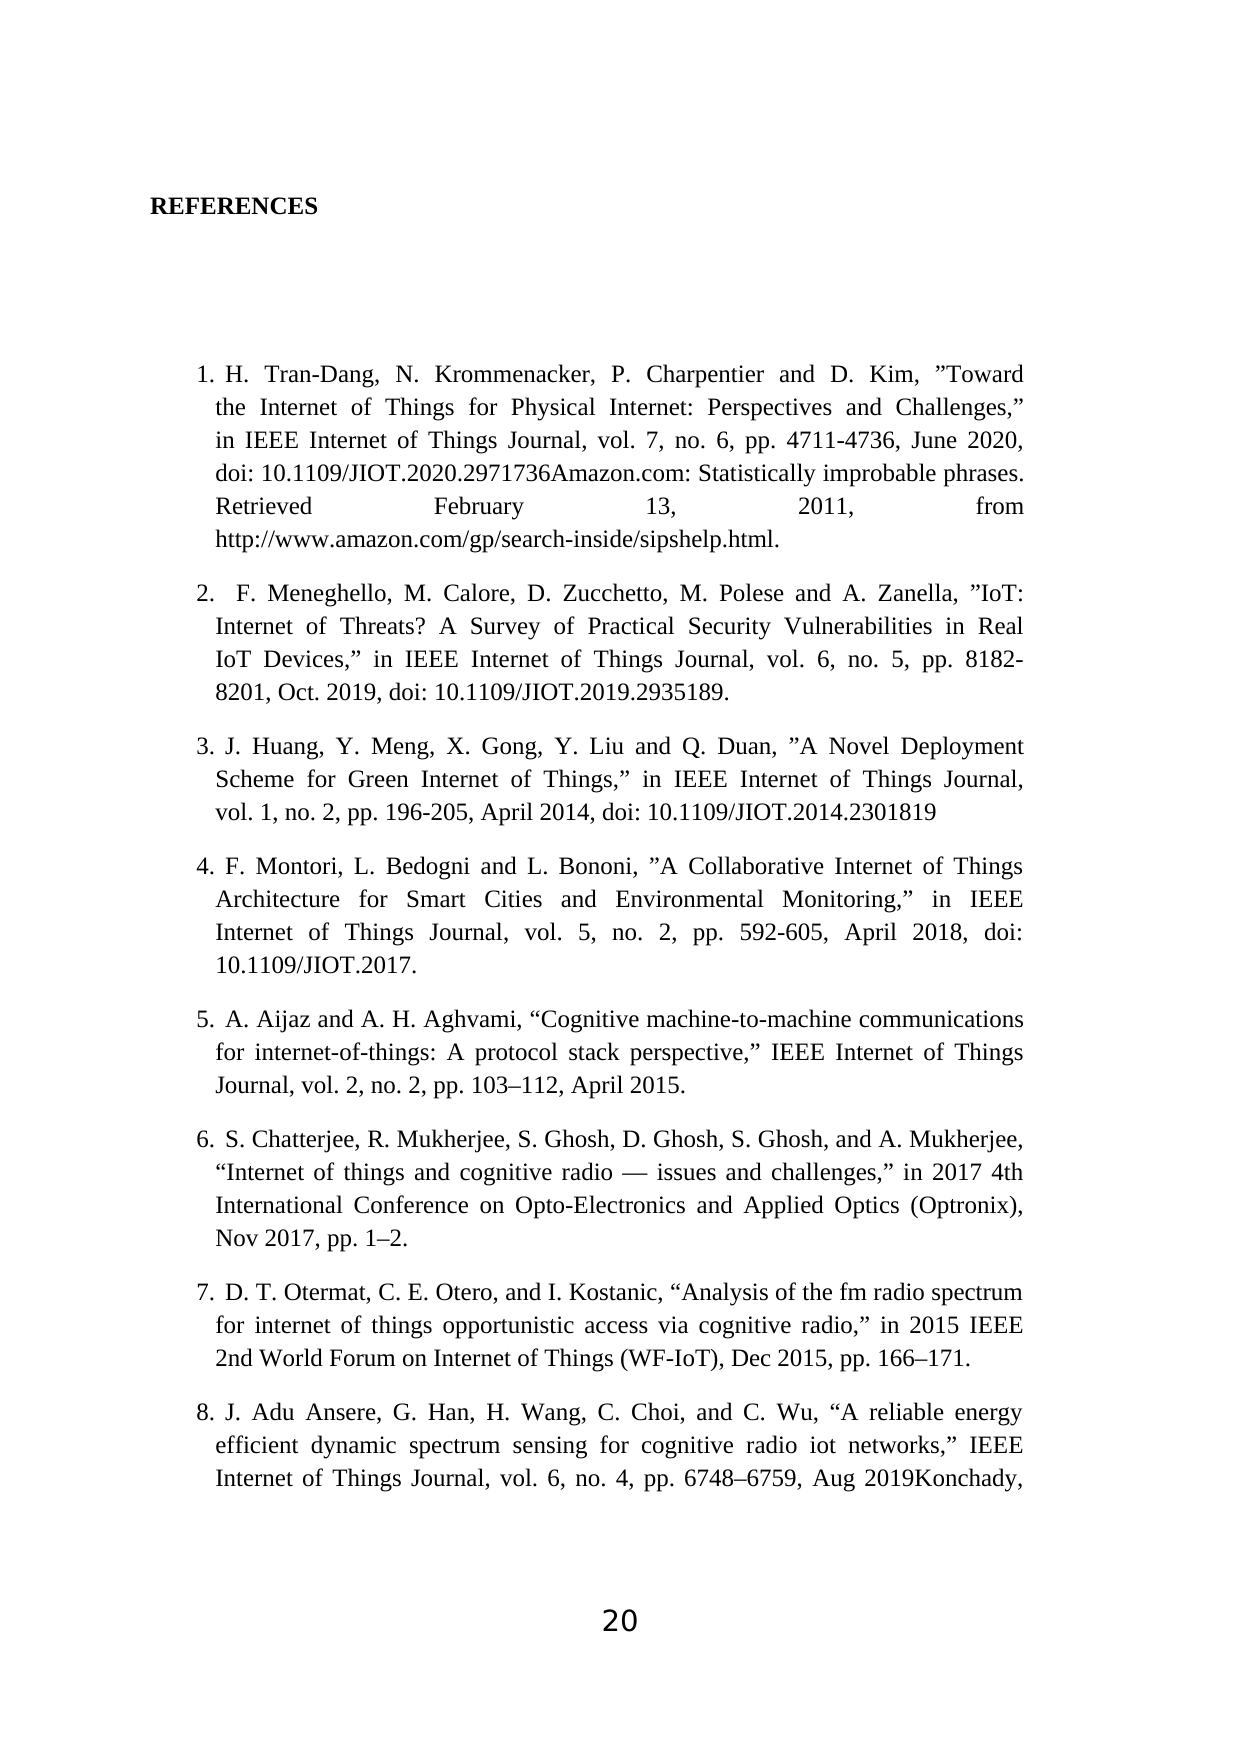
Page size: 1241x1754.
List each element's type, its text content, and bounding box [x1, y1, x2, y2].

text REFERENCES [150, 191, 1031, 219]
list J. Huang, Y. Meng, X. Gong, Y. Liu and Q. Duan, ”A Novel Deployment Scheme for Green Internet of Things,” in IEEE Internet of Things Journal, vol. 1, no. 2, pp. 196-205, April 2014, doi: 10.1109/JIOT.2014.2301819 [151, 666, 1089, 786]
list F. Montori, L. Bedogni and L. Bononi, ”A Collaborative Internet of Things Architecture for Smart Cities and Environmental Monitoring,” in IEEE Internet of Things Journal, vol. 5, no. 2, pp. 592-605, April 2018, doi: 10.1109/JIOT.2017. [151, 786, 1089, 939]
list S. Chatterjee, R. Mukherjee, S. Ghosh, D. Ghosh, S. Ghosh, and A. Mukherjee, “Internet of things and cognitive radio — issues and challenges,” in 2017 4th International Conference on Opto-Electronics and Applied Optics (Optronix), Nov 2017, pp. 1–2. [151, 1059, 1089, 1212]
list A. Aijaz and A. H. Aghvami, “Cognitive machine-to-machine communications for internet-of-things: A protocol stack perspective,” IEEE Internet of Things Journal, vol. 2, no. 2, pp. 103–112, April 2015. [151, 939, 1089, 1059]
list H. Tran-Dang, N. Krommenacker, P. Charpentier and D. Kim, ”Toward the Internet of Things for Physical Internet: Perspectives and Challenges,” in IEEE Internet of Things Journal, vol. 7, no. 6, pp. 4711-4736, June 2020, doi: 10.1109/JIOT.2020.2971736Amazon.com: Statistically improbable phrases. Retrieved February 13, 2011, from http://www.amazon.com/gp/search-inside/sipshelp.html. [151, 295, 1089, 513]
list F. Meneghello, M. Calore, D. Zucchetto, M. Polese and A. Zanella, ”IoT: Internet of Threats? A Survey of Practical Security Vulnerabilities in Real IoT Devices,” in IEEE Internet of Things Journal, vol. 6, no. 5, pp. 8182- 8201, Oct. 2019, doi: 10.1109/JIOT.2019.2935189. [151, 513, 1089, 666]
list D. T. Otermat, C. E. Otero, and I. Kostanic, “Analysis of the fm radio spectrum for internet of things opportunistic access via cognitive radio,” in 2015 IEEE 2nd World Forum on Internet of Things (WF-IoT), Dec 2015, pp. 166–171. [151, 1212, 1089, 1332]
list J. Adu Ansere, G. Han, H. Wang, C. Choi, and C. Wu, “A reliable energy efficient dynamic spectrum sensing for cognitive radio iot networks,” IEEE Internet of Things Journal, vol. 6, no. 4, pp. 6748–6759, Aug 2019Konchady, M. (2008). Buiding search applications: Lucene, LingPipe, and Gate (1st Edition ed.). Mustru Publishing. [151, 1332, 1089, 1556]
